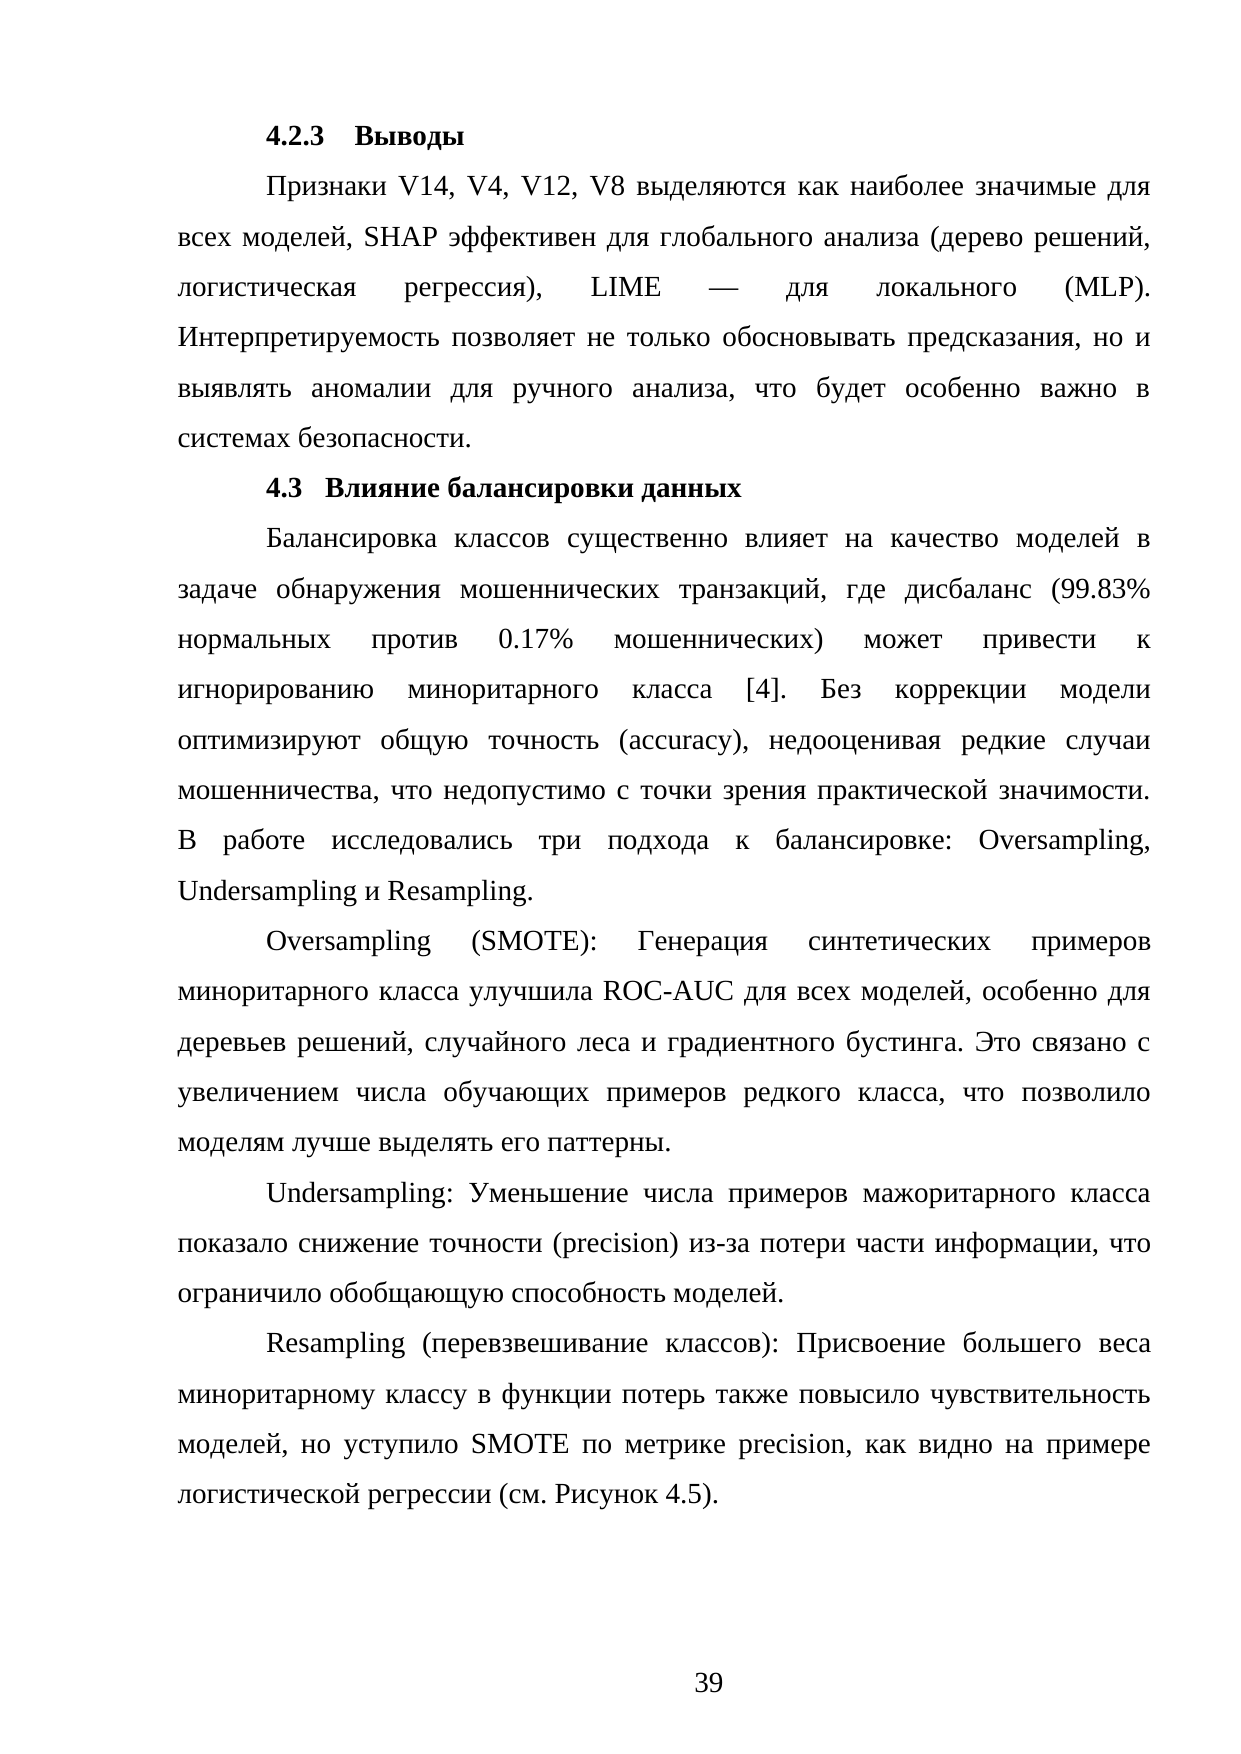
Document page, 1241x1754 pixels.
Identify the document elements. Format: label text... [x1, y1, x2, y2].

text Resampling (перевзвешивание классов): Присвоение большего веса миноритарному классу в функции потерь также повысило чувствительность моделей, но уступило SMOTE по метрике precision, как видно на примере логистической регрессии (см. Рисунок 4.5). [177, 1326, 1152, 1510]
text Балансировка классов существенно влияет на качество моделей в задаче обнаружения мошеннических транзакций, где дисбаланс (99.83% нормальных против 0.17% мошеннических) может привести к игнорированию миноритарного класса [4]. Без коррекции модели оптимизируют общую точность (accuracy), недооценивая редкие случаи мошенничества, что недопустимо с точки зрения практической значимости. В работе исследовались три подхода к балансировке: Oversampling, Undersampling и Resampling. [177, 521, 1152, 906]
text Oversampling (SMOTE): Генерация синтетических примеров миноритарного класса улучшила ROC-AUC для всех моделей, особенно для деревьев решений, случайного леса и градиентного бустинга. Это связано с увеличением числа обучающих примеров редкого класса, что позволило моделям лучше выделять его паттерны. [177, 923, 1152, 1158]
subtitle Влияние балансировки данных [177, 470, 1152, 504]
text Undersampling: Уменьшение числа примеров мажоритарного класса показало снижение точности (precision) из-за потери части информации, что ограничило обобщающую способность моделей. [177, 1175, 1152, 1309]
text Признаки V14, V4, V12, V8 выделяются как наиболее значимые для всех моделей, SHAP эффективен для глобального анализа (дерево решений, логистическая регрессия), LIME — для локального (MLP). Интерпретируемость позволяет не только обосновывать предсказания, но и выявлять аномалии для ручного анализа, что будет особенно важно в системах безопасности. [177, 168, 1152, 453]
subtitle Выводы [177, 118, 1152, 152]
